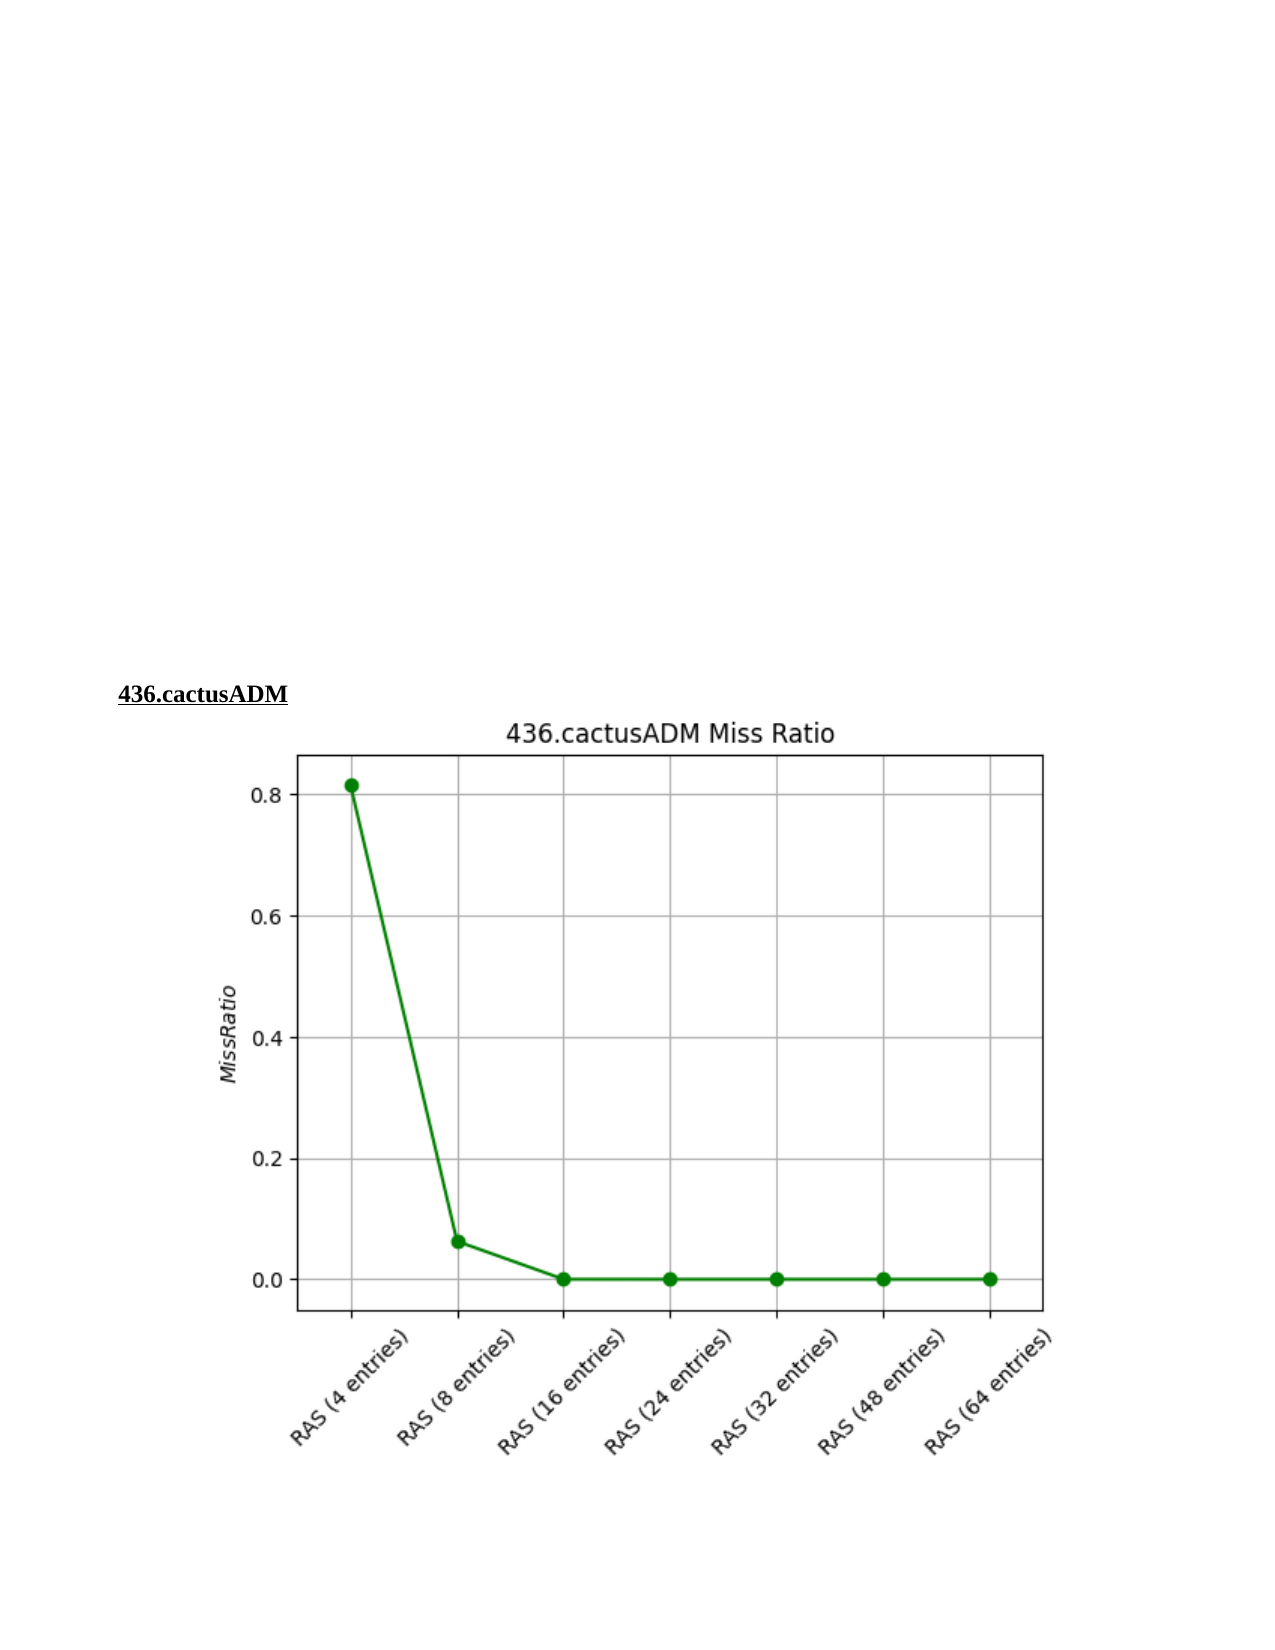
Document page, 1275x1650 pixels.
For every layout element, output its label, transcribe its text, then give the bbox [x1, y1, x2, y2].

text 436.cactusADM [118, 679, 1157, 707]
picture [204, 707, 1071, 1474]
